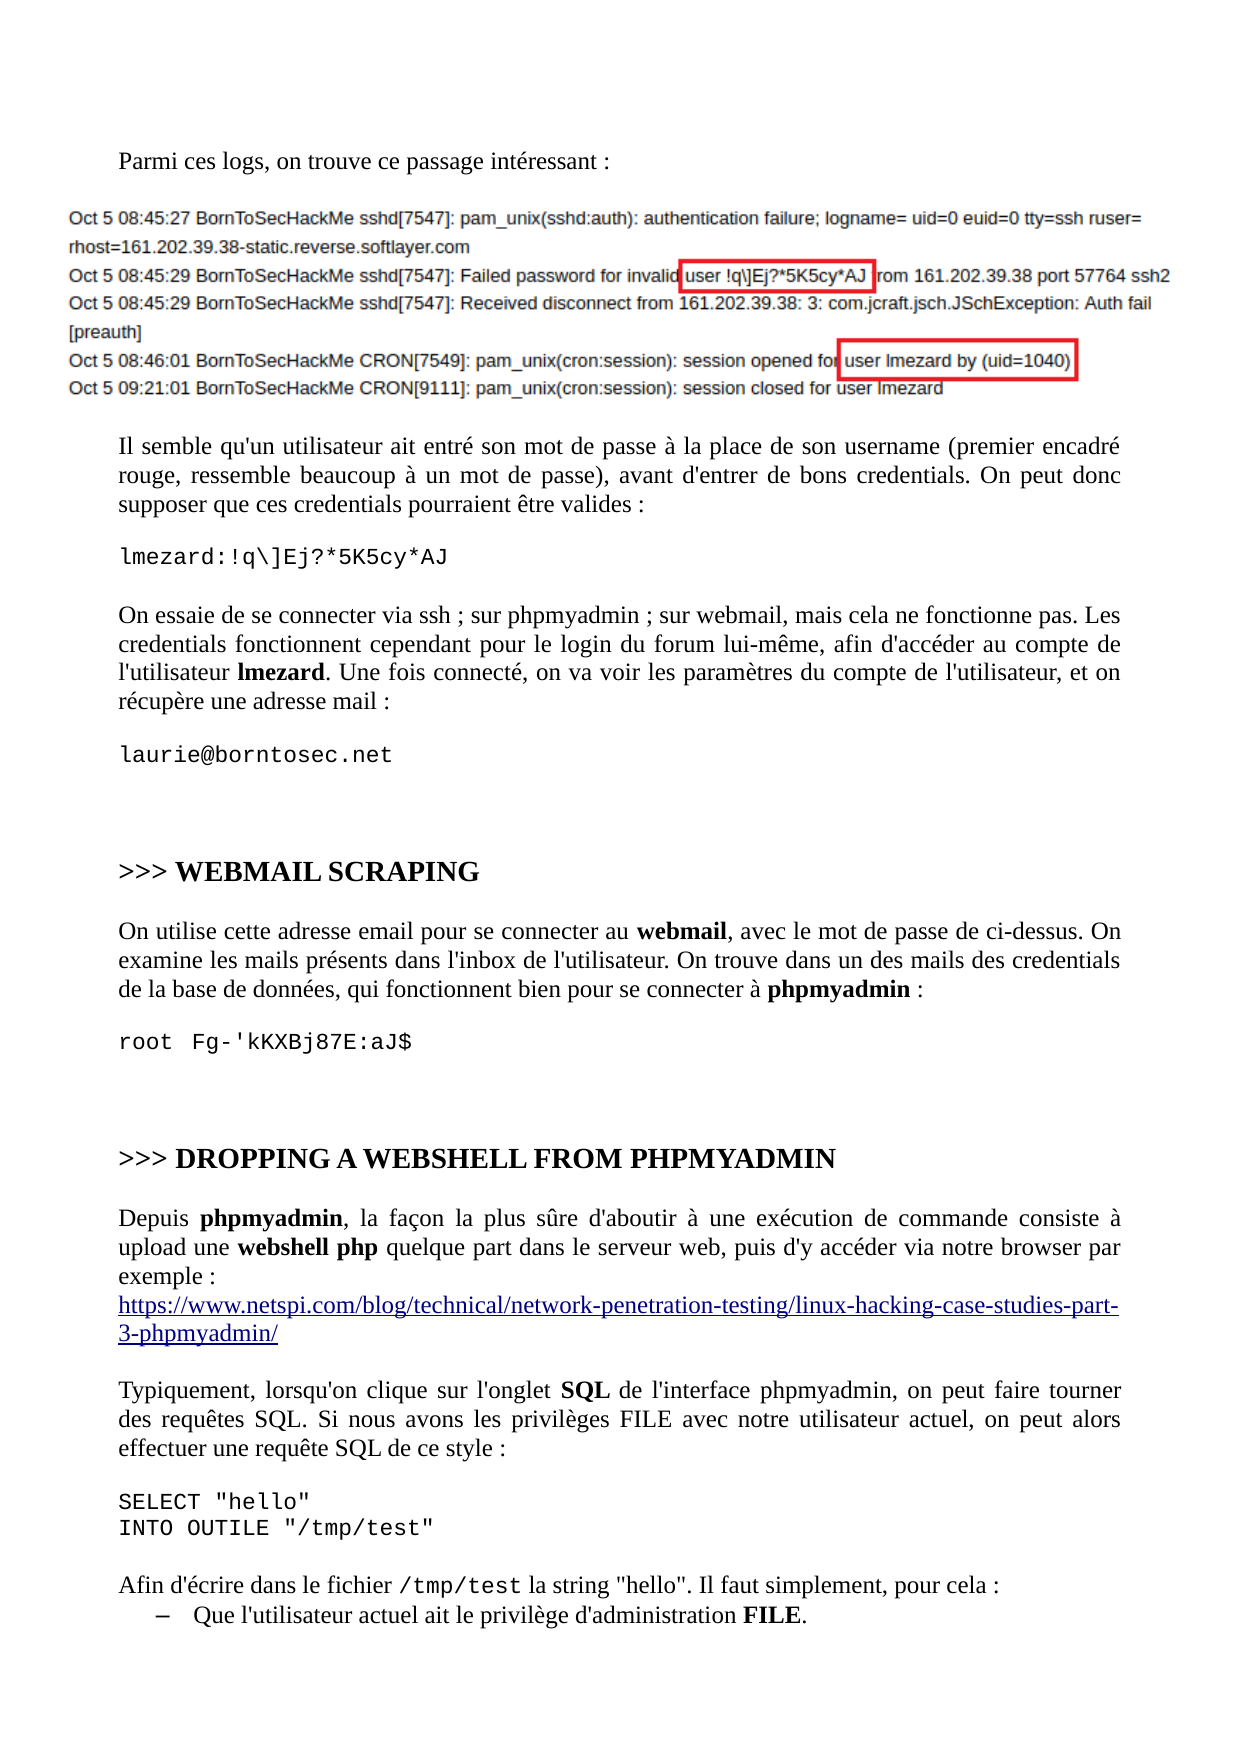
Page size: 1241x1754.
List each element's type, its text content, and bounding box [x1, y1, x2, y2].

text laurie@borntosec.net [118, 743, 1122, 769]
text Afin d'écrire dans le fichier /tmp/test la string "hello". Il faut simplement, pour cela : [118, 1570, 1122, 1601]
text On utilise cette adresse email pour se connecter au webmail, avec le mot de passe de ci-dessus. On examine les mails présents dans l'inbox de l'utilisateur. On trouve dans un des mails des credentials de la base de données, qui fonctionnent bien pour se connecter à phpmyadmin : [118, 916, 1122, 1002]
list Que l'utilisateur actuel ait le privilège d'administration FILE. [156, 1601, 1122, 1629]
text >>> WEBMAIL SCRAPING [118, 854, 1122, 888]
text https://www.netspi.com/blog/technical/network-penetration-testing/linux-hacking-case-studies-part-3-phpmyadmin/ [118, 1290, 1122, 1347]
text INTO OUTILE "/tmp/test" [118, 1516, 1122, 1542]
text >>> DROPPING A WEBSHELL FROM PHPMYADMIN [118, 1142, 1122, 1175]
text SELECT "hello" [118, 1490, 1122, 1516]
text On essaie de se connecter via ssh ; sur phpmyadmin ; sur webmail, mais cela ne fonctionne pas. Les credentials fonctionnent cependant pour le login du forum lui-même, afin d'accéder au compte de l'utilisateur lmezard. Une fois connecté, on va voir les paramètres du compte de l'utilisateur, et on récupère une adresse mail : [118, 600, 1122, 715]
text root Fg-'kKXBj87E:aJ$ [118, 1031, 1122, 1057]
text Depuis phpmyadmin, la façon la plus sûre d'aboutir à une exécution de commande consiste à upload une webshell php quelque part dans le serveur web, puis d'y accéder via notre browser par exemple : [118, 1203, 1122, 1290]
text lmezard:!q\]Ej?*5K5cy*AJ [118, 546, 1122, 572]
text Parmi ces logs, on trouve ce passage intéressant : [118, 146, 1122, 175]
text Typiquement, lorsqu'on clique sur l'onglet SQL de l'interface phpmyadmin, on peut faire tourner des requêtes SQL. Si nous avons les privilèges FILE avec notre utilisateur actuel, on peut alors effectuer une requête SQL de ce style : [118, 1376, 1122, 1462]
text Il semble qu'un utilisateur ait entré son mot de passe à la place de son username (premier encadré rouge, ressemble beaucoup à un mot de passe), avant d'entrer de bons credentials. On peut donc supposer que ces credentials pourraient être valides : [118, 431, 1122, 517]
